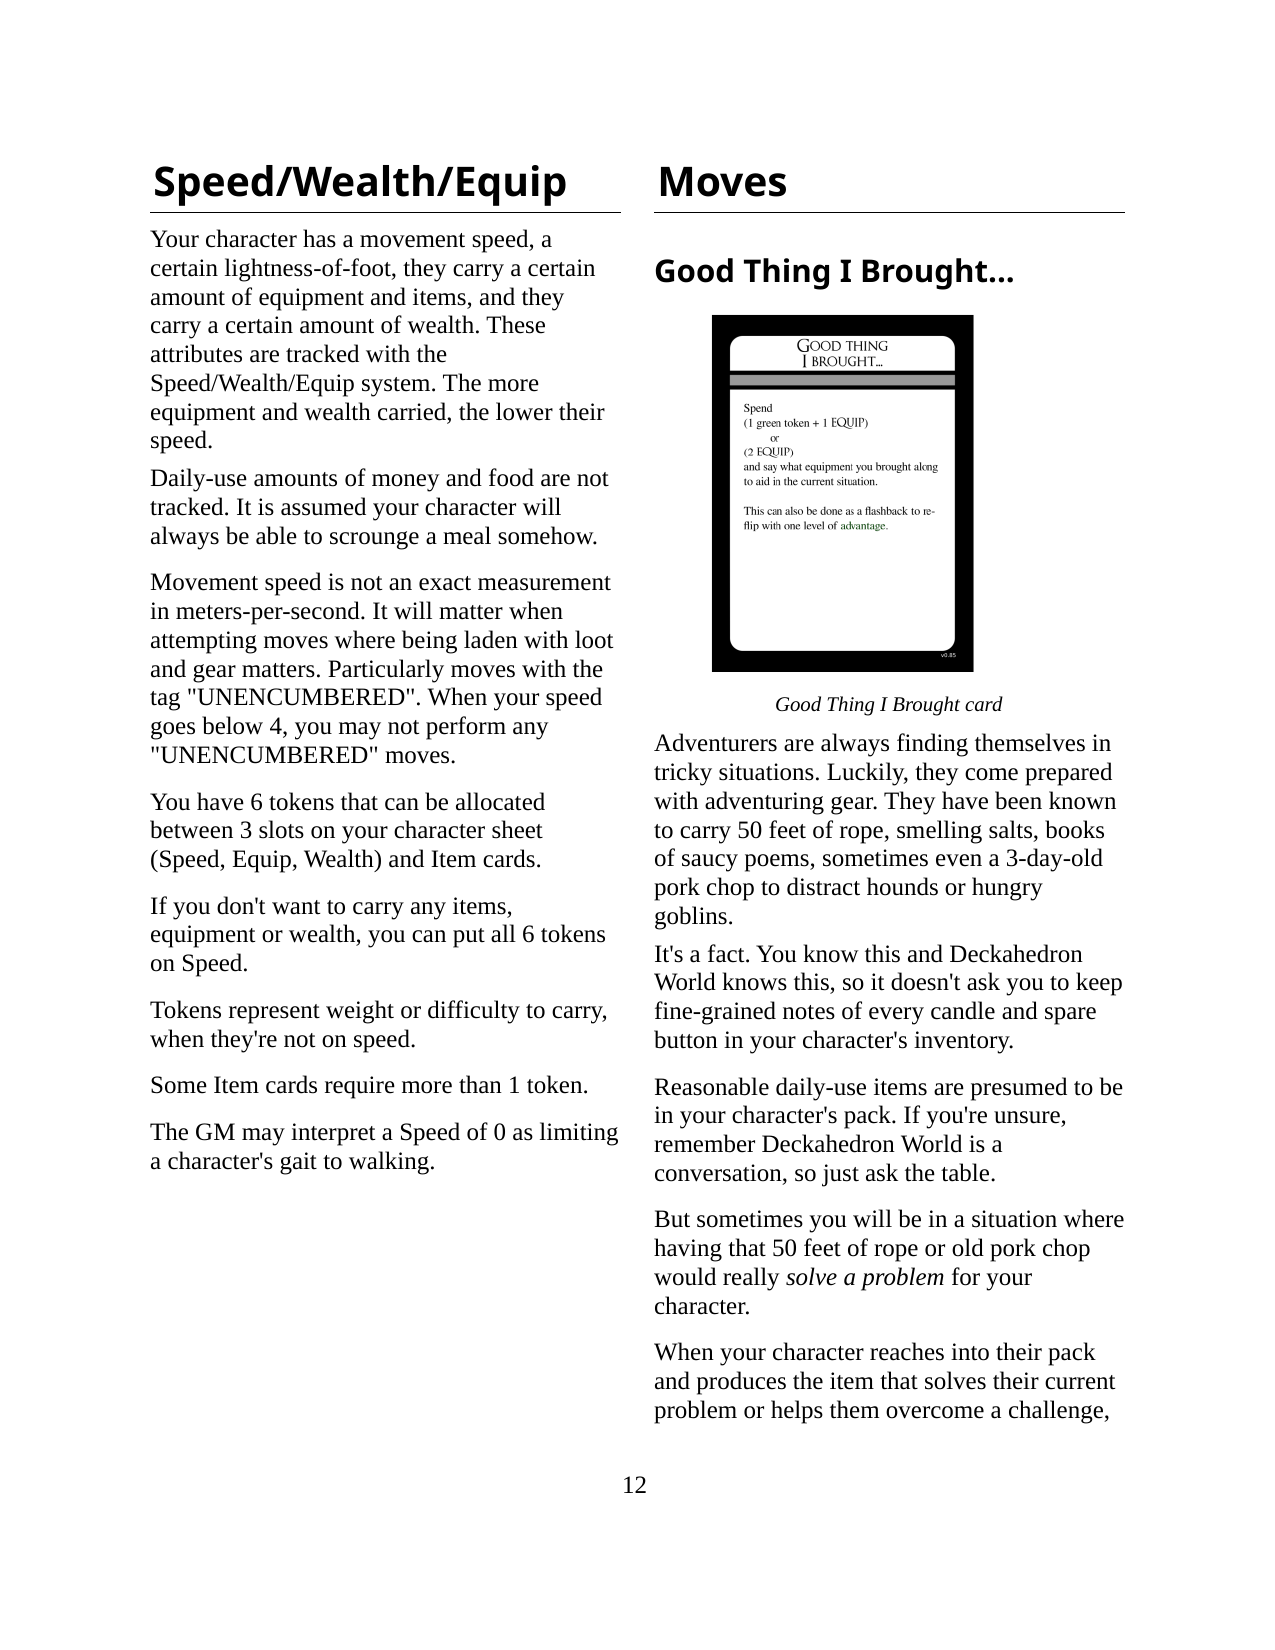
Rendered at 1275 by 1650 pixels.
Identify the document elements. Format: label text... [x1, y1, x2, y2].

text Reasonable daily-use items are presumed to be in your character's pack. If you're unsure, remember Deckahedron World is a conversation, so just ask the table. [654, 1072, 1125, 1187]
text Your character has a movement speed, a certain lightness-of-foot, they carry a certain amount of equipment and items, and they carry a certain amount of wealth. These attributes are tracked with the Speed/Wealth/Equip system. The more equipment and wealth carried, the lower their speed. [150, 224, 621, 454]
text You have 6 tokens that can be allocated between 3 slots on your character sheet (Speed, Equip, Wealth) and Item cards. [150, 787, 621, 873]
text Adventurers are always finding themselves in tricky situations. Luckily, they come prepared with adventuring gear. They have been known to carry 50 feet of rope, smelling salts, books of saucy poems, sometimes even a 3-day-old pork chop to distract hounds or hungry goblins. [654, 728, 1125, 930]
text The GM may interpret a Speed of 0 as limiting a character's gait to walking. [150, 1117, 621, 1174]
subtitle Moves [654, 150, 1125, 212]
text Movement speed is not an exact measurement in meters-per-second. It will matter when attempting moves where being laden with loot and gear matters. Particularly moves with the tag "UNENCUMBERED". When your speed goes below 4, you may not perform any "UNENCUMBERED" moves. [150, 567, 621, 769]
text When your character reaches into their pack and produces the item that solves their current problem or helps them overcome a challenge, [654, 1337, 1125, 1424]
picture [702, 304, 1077, 680]
text Good Thing I Brought card [654, 692, 1125, 716]
text If you don't want to carry any items, equipment or wealth, you can put all 6 tokens on Speed. [150, 891, 621, 977]
subtitle Good Thing I Brought... [654, 249, 1125, 292]
text But sometimes you will be in a situation where having that 50 feet of rope or old pork chop would really solve a problem for your character. [654, 1204, 1125, 1319]
subtitle Speed/Wealth/Equip [150, 150, 621, 212]
text Daily-use amounts of money and food are not tracked. It is assumed your character will always be able to scrounge a meal somehow. [150, 463, 621, 549]
text Some Item cards require more than 1 token. [150, 1070, 621, 1099]
text Tokens represent weight or difficulty to carry, when they're not on speed. [150, 995, 621, 1052]
text It's a fact. You know this and Deckahedron World knows this, so it doesn't ask you to keep fine-grained notes of every candle and spare button in your character's inventory. [654, 939, 1125, 1054]
